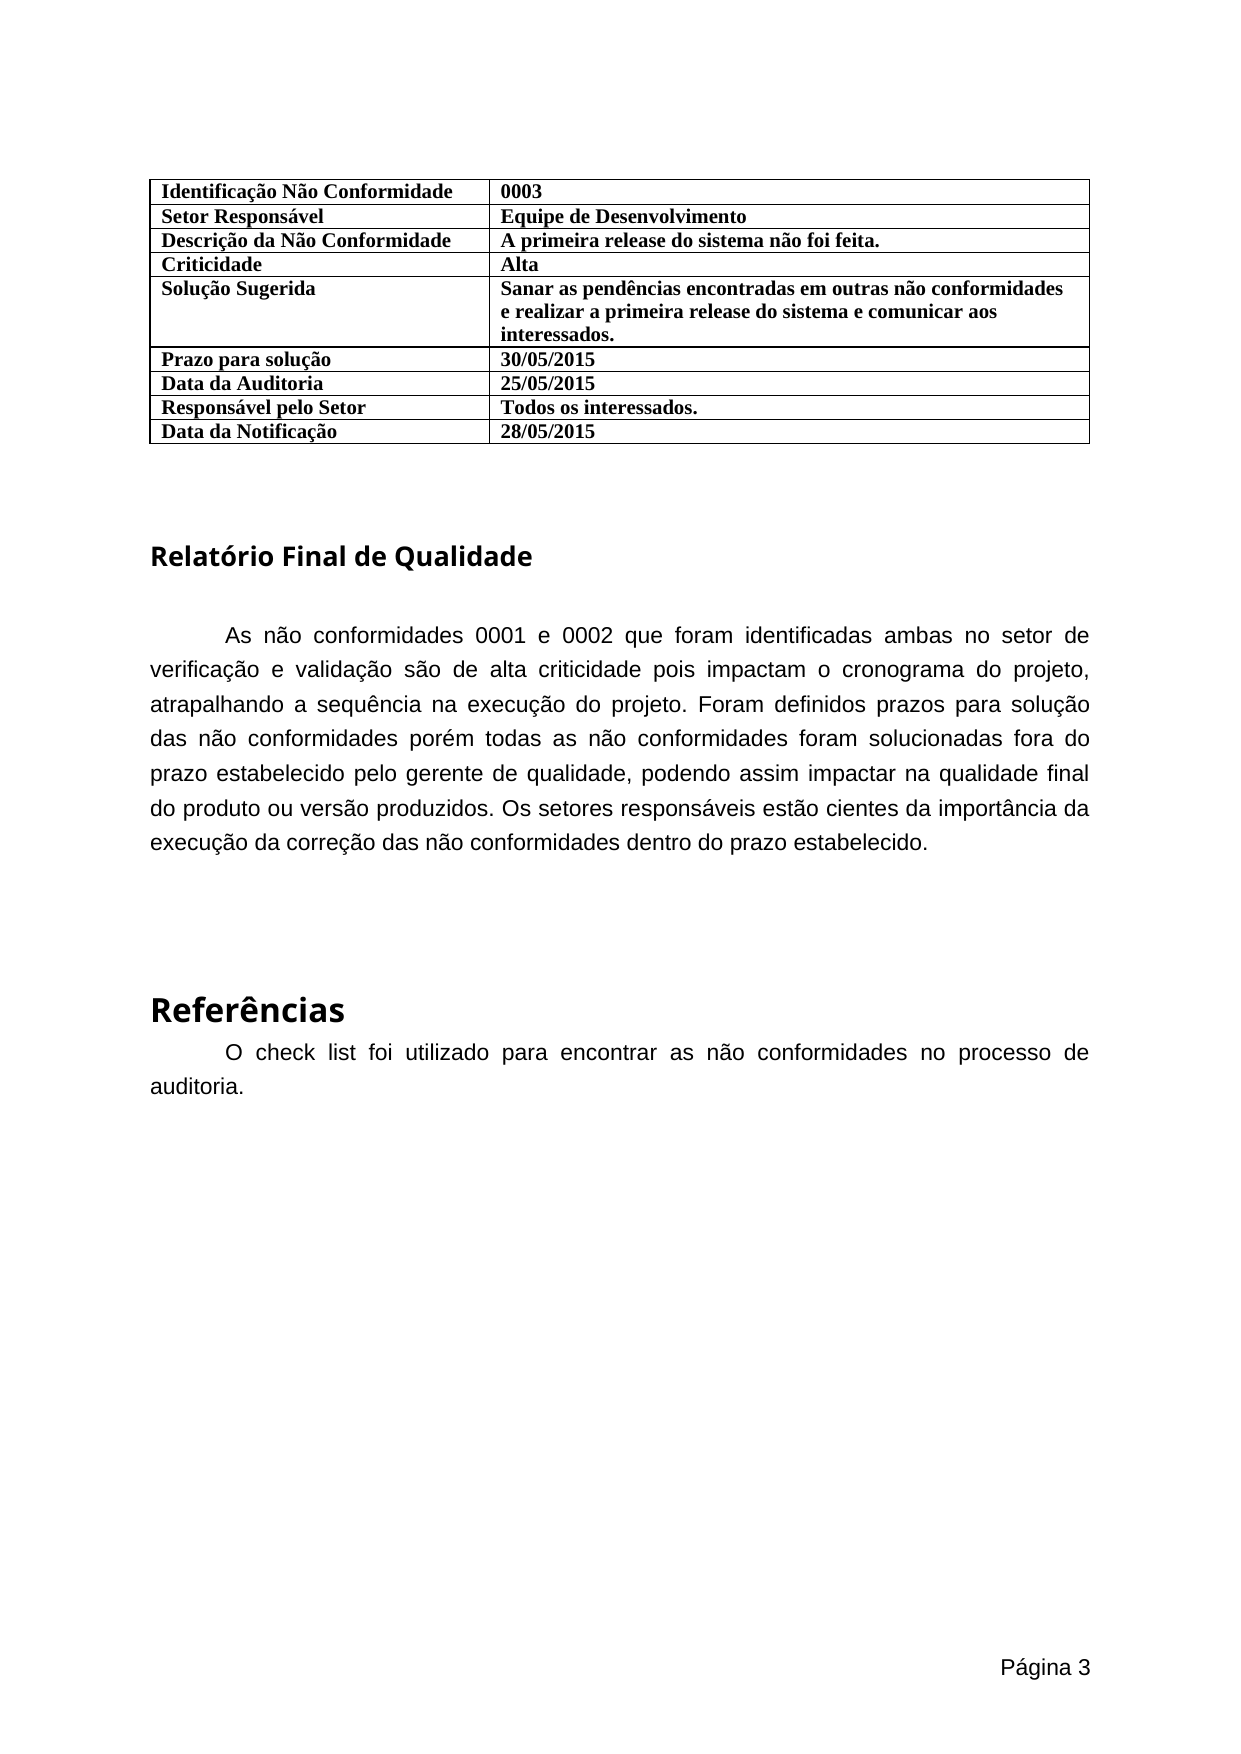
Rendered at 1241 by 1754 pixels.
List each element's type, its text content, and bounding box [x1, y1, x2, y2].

table_cell Equipe de Desenvolvimento [490, 205, 1089, 228]
table_cell Setor Responsável [151, 205, 489, 228]
table_cell 30/05/2015 [490, 348, 1089, 371]
table_cell Descrição da Não Conformidade [151, 229, 489, 252]
table_cell Criticidade [151, 253, 489, 276]
table_cell Responsável pelo Setor [151, 396, 489, 419]
subtitle O check list foi utilizado para encontrar as não conformidades no processo de auditoria. [150, 1039, 1091, 1099]
subtitle Referências [150, 987, 1091, 1032]
table_header Identificação Não Conformidade [151, 180, 489, 203]
table_cell Todos os interessados. [490, 396, 1089, 419]
table_cell Data da Auditoria [151, 372, 489, 395]
subtitle Relatório Final de Qualidade [150, 537, 1091, 574]
table_header 0003 [490, 180, 1089, 203]
table_cell Data da Notificação [151, 420, 489, 443]
table_cell Prazo para solução [151, 348, 489, 371]
table_cell 28/05/2015 [490, 420, 1089, 443]
table_cell Sanar as pendências encontradas em outras não conformidades e realizar a primeira release do sistema e comunicar aos interessados. [490, 277, 1089, 346]
table_cell A primeira release do sistema não foi feita. [490, 229, 1089, 252]
subtitle As não conformidades 0001 e 0002 que foram identificadas ambas no setor de verificação e validação são de alta criticidade pois impactam o cronograma do projeto, atrapalhando a sequência na execução do projeto. Foram definidos prazos para solução das não conformidades porém todas as não conformidades foram solucionadas fora do prazo estabelecido pelo gerente de qualidade, podendo assim impactar na qualidade final do produto ou versão produzidos. Os setores responsáveis estão cientes da importância da execução da correção das não conformidades dentro do prazo estabelecido. [150, 622, 1091, 855]
table_cell Solução Sugerida [151, 277, 489, 346]
table_cell Alta [490, 253, 1089, 276]
table_cell 25/05/2015 [490, 372, 1089, 395]
